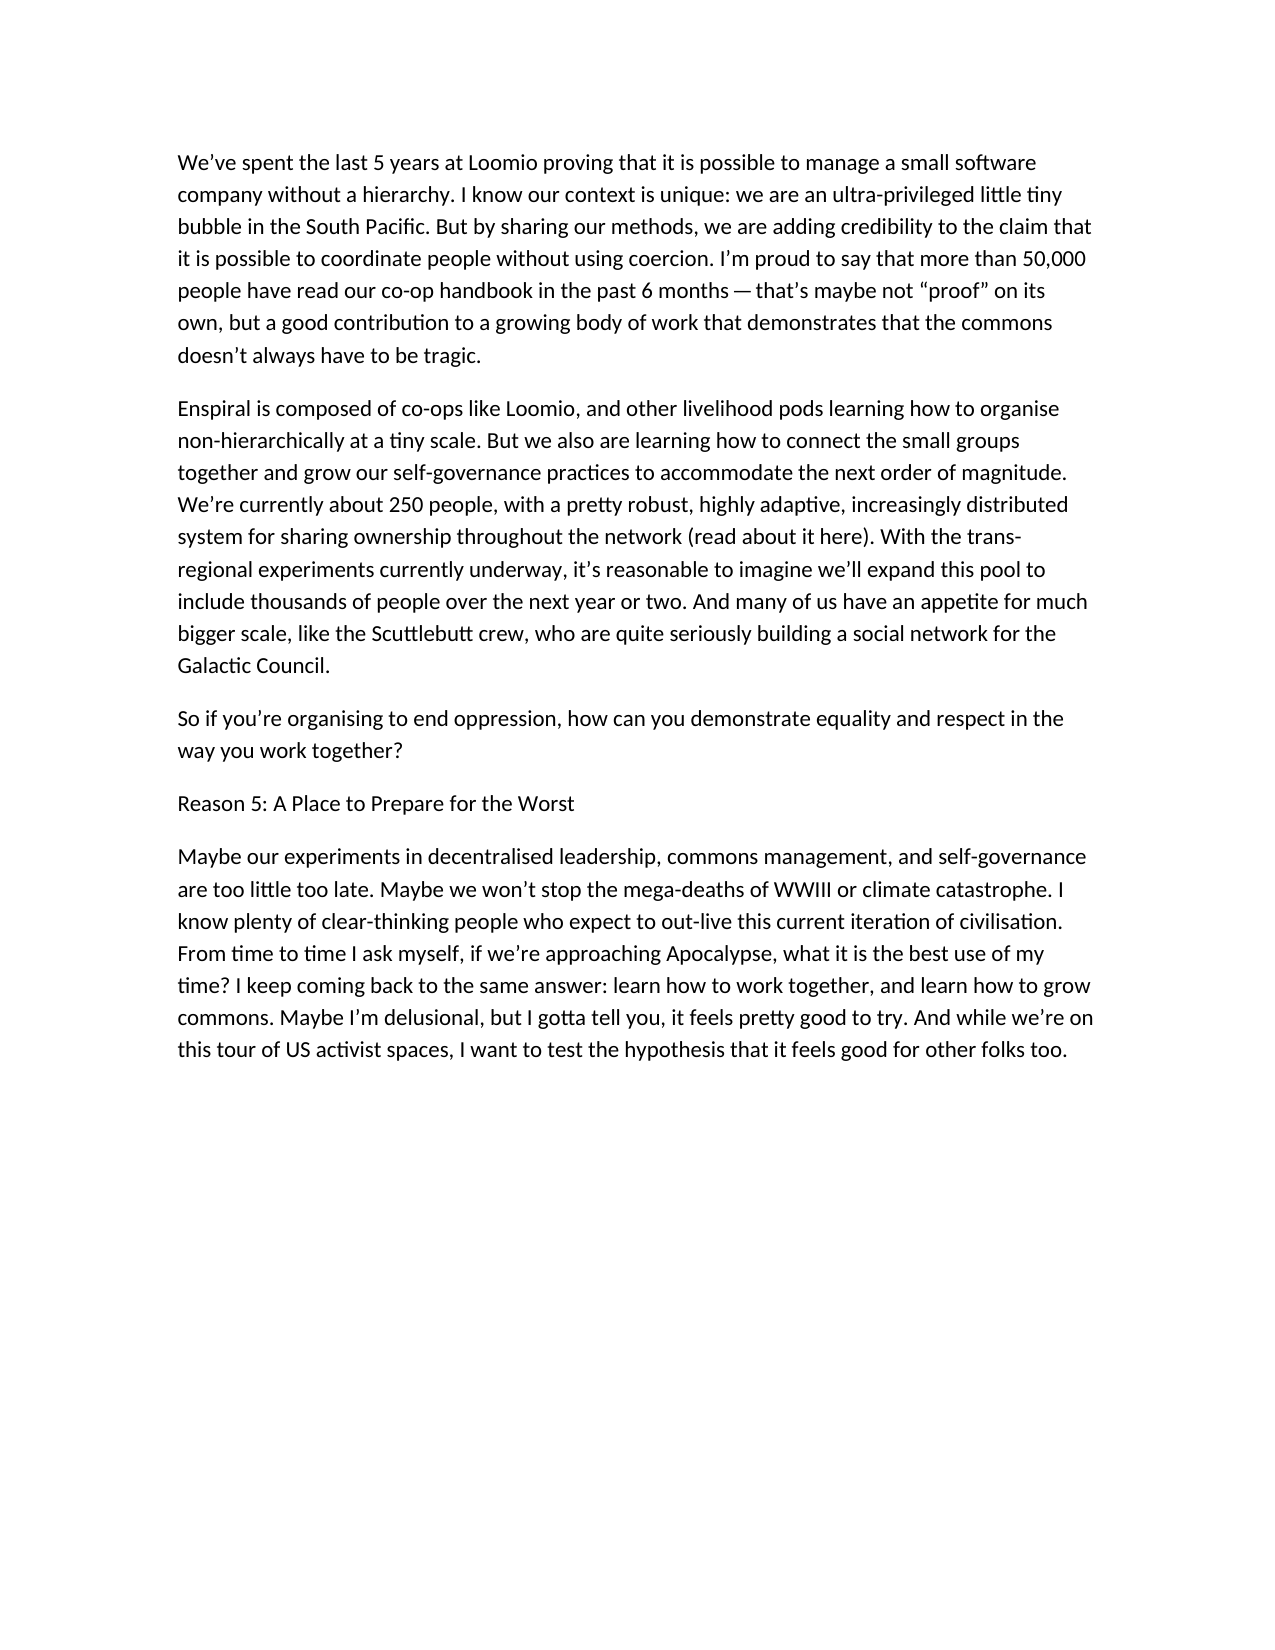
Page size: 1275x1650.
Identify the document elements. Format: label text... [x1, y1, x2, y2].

text Enspiral is composed of co-ops like Loomio, and other livelihood pods learning how to organise non-hierarchically at a tiny scale. But we also are learning how to connect the small groups together and grow our self-governance practices to accommodate the next order of magnitude. We’re currently about 250 people, with a pretty robust, highly adaptive, increasingly distributed system for sharing ownership throughout the network (read about it here). With the trans-regional experiments currently underway, it’s reasonable to imagine we’ll expand this pool to include thousands of people over the next year or two. And many of us have an appetite for much bigger scale, like the Scuttlebutt crew, who are quite seriously building a social network for the Galactic Council. [177, 394, 1098, 679]
text We’ve spent the last 5 years at Loomio proving that it is possible to manage a small software company without a hierarchy. I know our context is unique: we are an ultra-privileged little tiny bubble in the South Pacific. But by sharing our methods, we are adding credibility to the claim that it is possible to coordinate people without using coercion. I’m proud to say that more than 50,000 people have read our co-op handbook in the past 6 months — that’s maybe not “proof” on its own, but a good contribution to a growing body of work that demonstrates that the commons doesn’t always have to be tragic. [177, 148, 1098, 369]
text Maybe our experiments in decentralised leadership, commons management, and self-governance are too little too late. Maybe we won’t stop the mega-deaths of WWIII or climate catastrophe. I know plenty of clear-thinking people who expect to out-live this current iteration of civilisation. From time to time I ask myself, if we’re approaching Apocalypse, what it is the best use of my time? I keep coming back to the same answer: learn how to work together, and learn how to grow commons. Maybe I’m delusional, but I gotta tell you, it feels pretty good to try. And while we’re on this tour of US activist spaces, I want to test the hypothesis that it feels good for other folks too. [177, 842, 1098, 1064]
text So if you’re organising to end oppression, how can you demonstrate equality and respect in the way you work together? [177, 704, 1098, 764]
text Reason 5: A Place to Prepare for the Worst [177, 789, 1098, 817]
